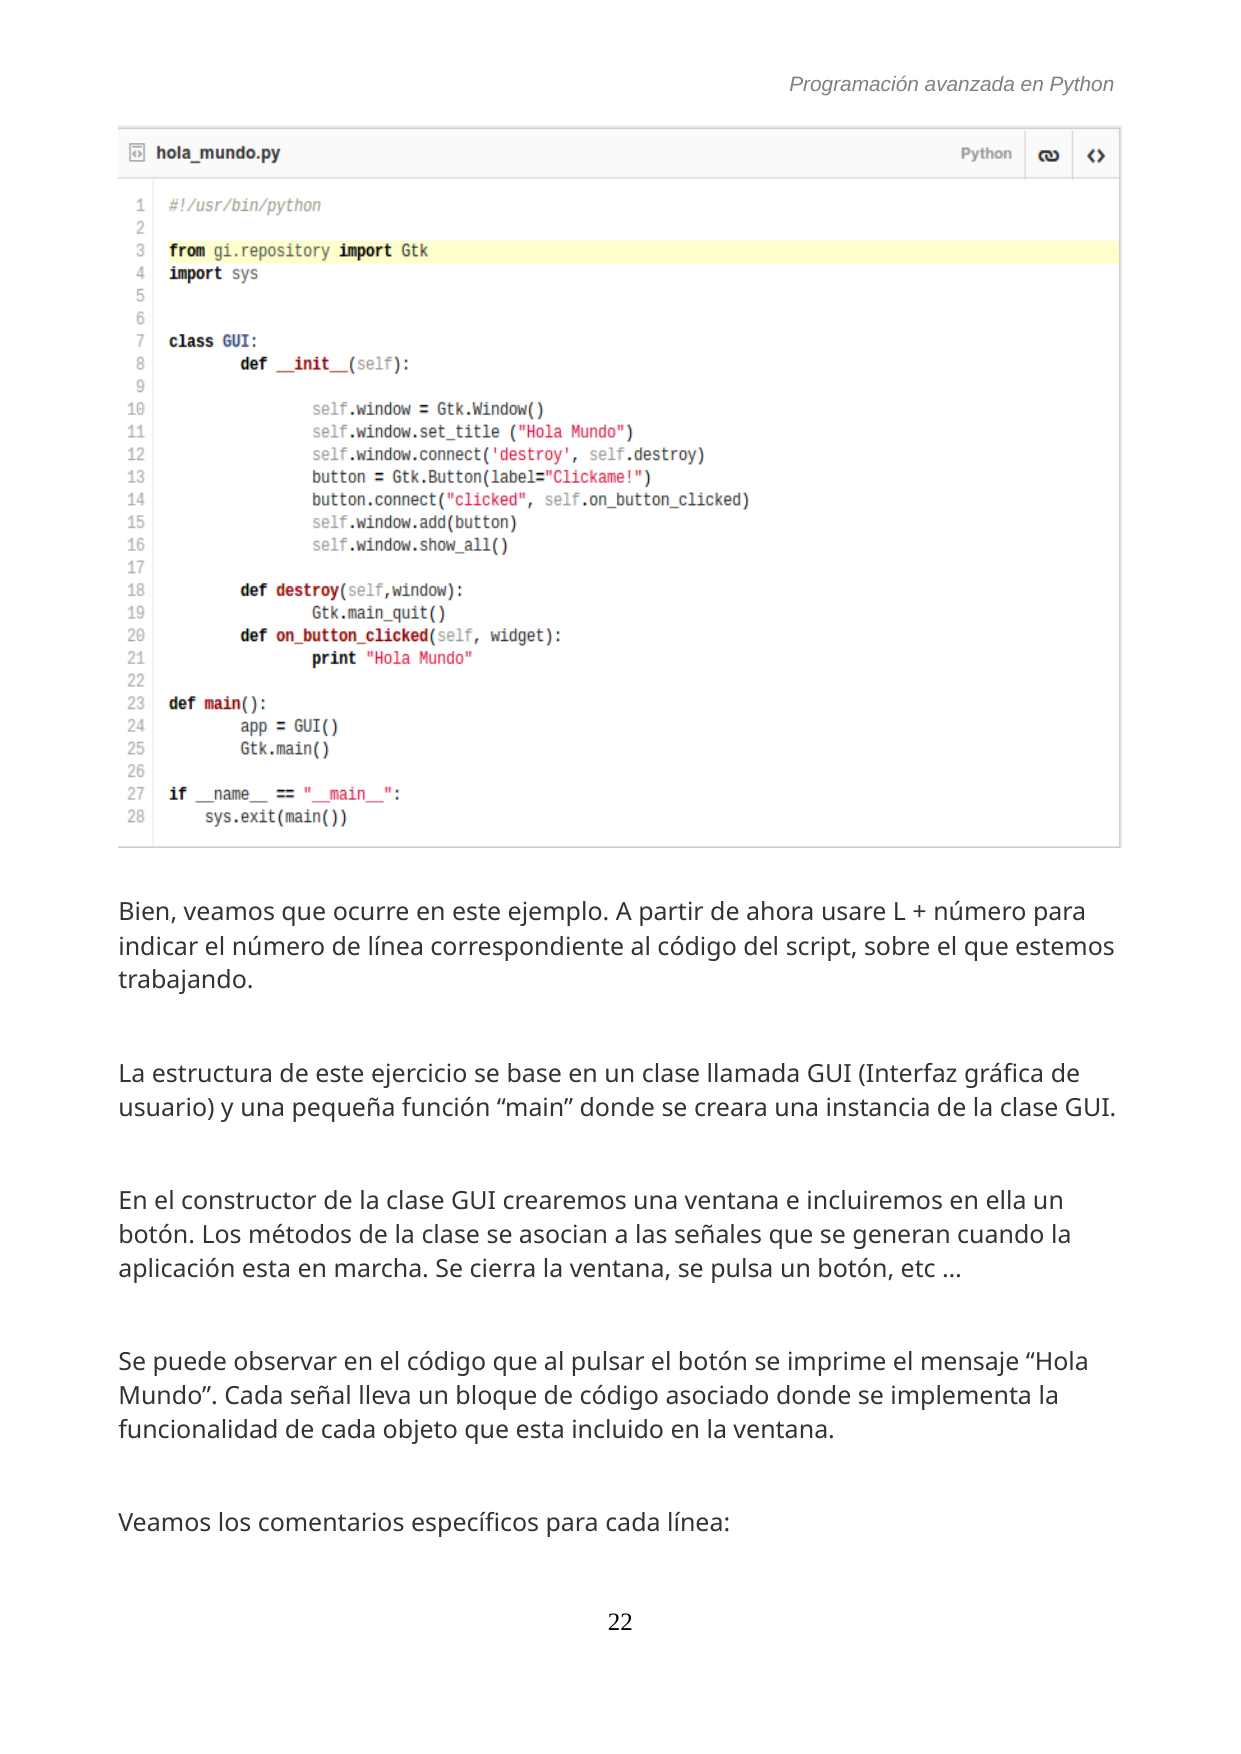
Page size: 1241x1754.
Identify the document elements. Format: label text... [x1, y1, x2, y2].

text En el constructor de la clase GUI crearemos una ventana e incluiremos en ella un botón. Los métodos de la clase se asocian a las señales que se generan cuando la aplicación esta en marcha. Se cierra la ventana, se pulsa un botón, etc … [118, 1182, 1122, 1285]
text Se puede observar en el código que al pulsar el botón se imprime el mensaje “Hola Mundo”. Cada señal lleva un bloque de código asociado donde se implementa la funcionalidad de cada objeto que esta incluido en la ventana. [118, 1344, 1122, 1446]
text La estructura de este ejercicio se base en un clase llamada GUI (Interfaz gráfica de usuario) y una pequeña función “main” donde se creara una instancia de la clase GUI. [118, 1055, 1122, 1123]
picture [118, 125, 1123, 848]
text Veamos los comentarios específicos para cada línea: [118, 1505, 1122, 1539]
text Bien, veamos que ocurre en este ejemplo. A partir de ahora usare L + número para indicar el número de línea correspondiente al código del script, sobre el que estemos trabajando. [118, 894, 1122, 996]
